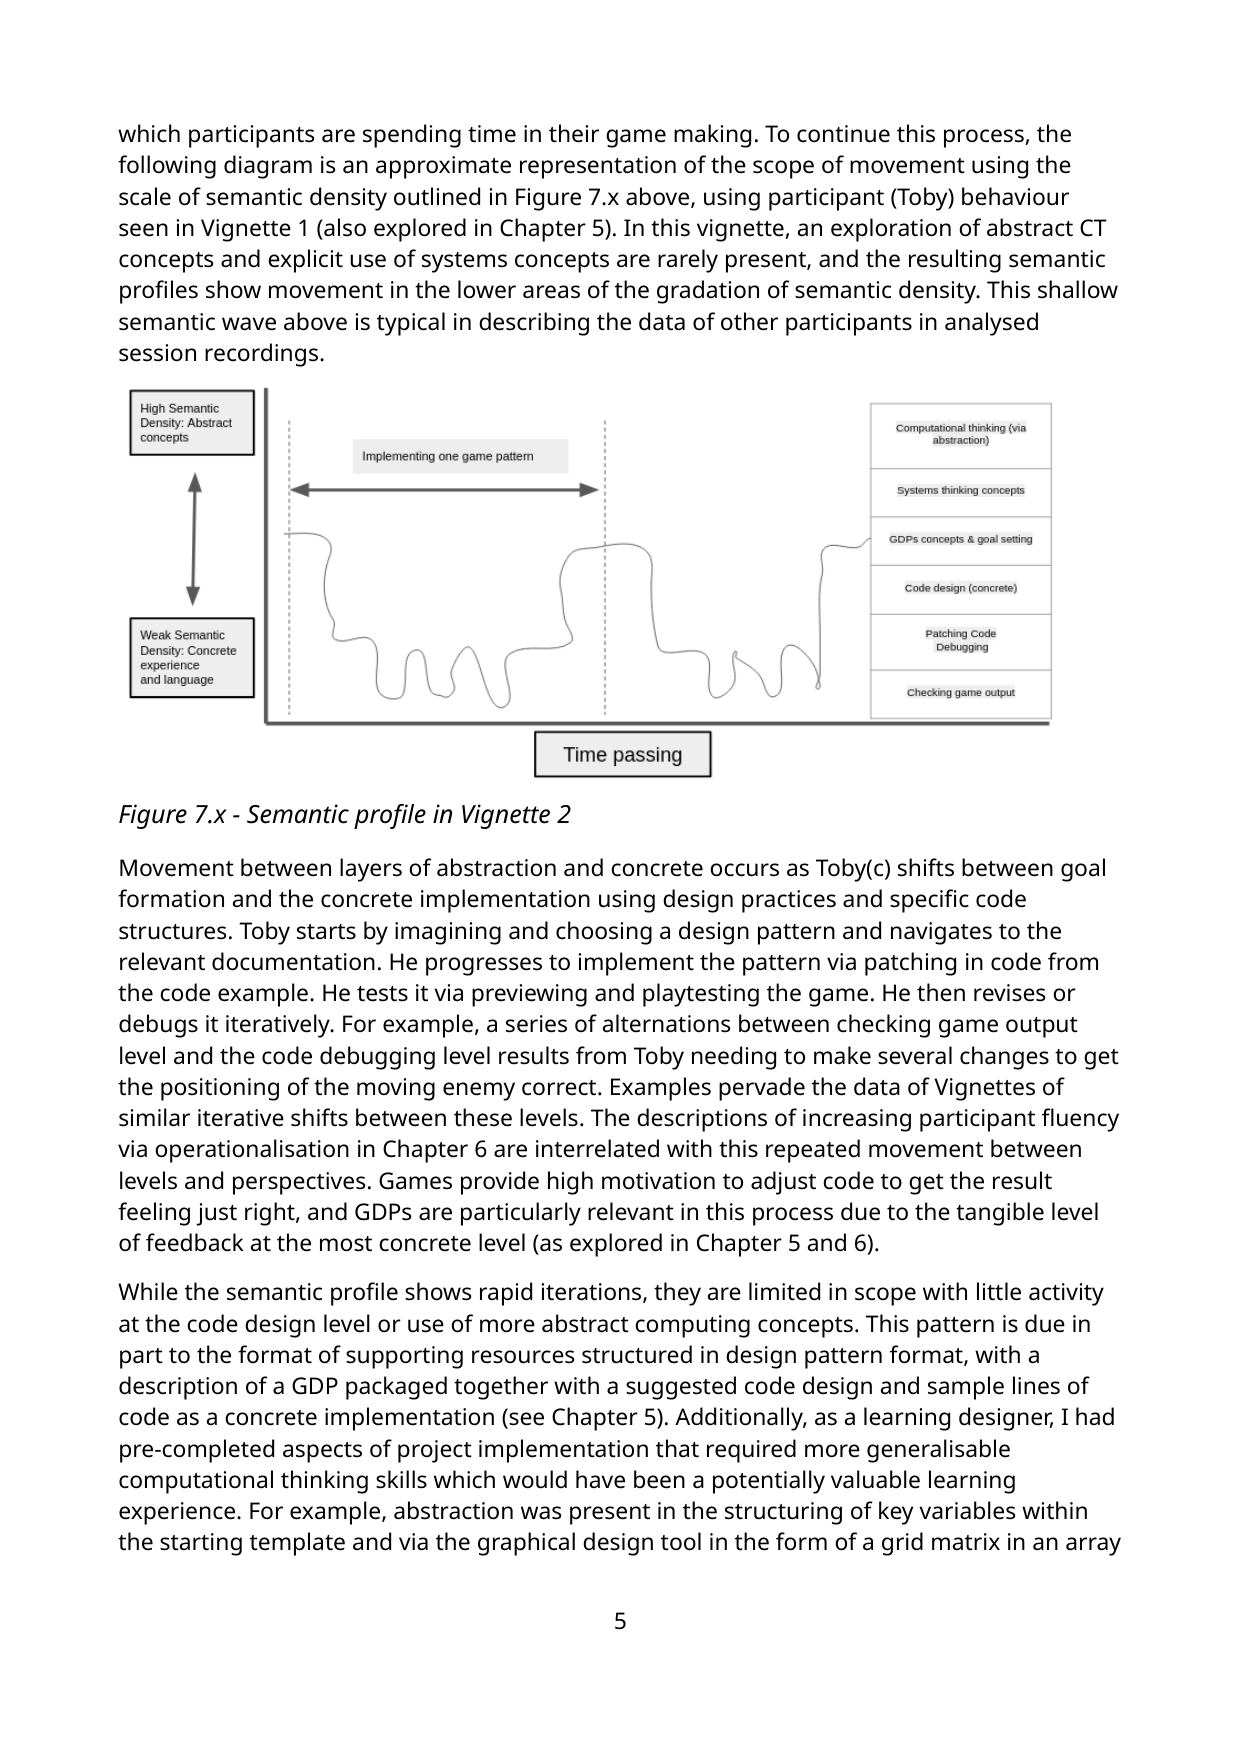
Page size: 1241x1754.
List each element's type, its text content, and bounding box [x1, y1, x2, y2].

text Figure 7.x - Semantic profile in Vignette 2 [118, 797, 1122, 831]
text which participants are spending time in their game making. To continue this process, the following diagram is an approximate representation of the scope of movement using the scale of semantic density outlined in Figure 7.x above, using participant (Toby) behaviour seen in Vignette 1 (also explored in Chapter 5). In this vignette, an exploration of abstract CT concepts and explicit use of systems concepts are rarely present, and the resulting semantic profiles show movement in the lower areas of the gradation of semantic density. This shallow semantic wave above is typical in describing the data of other participants in analysed session recordings. [118, 118, 1122, 368]
text Movement between layers of abstraction and concrete occurs as Toby(c) shifts between goal formation and the concrete implementation using design practices and specific code structures. Toby starts by imagining and choosing a design pattern and navigates to the relevant documentation. He progresses to implement the pattern via patching in code from the code example. He tests it via previewing and playtesting the game. He then revises or debugs it iteratively. For example, a series of alternations between checking game output level and the code debugging level results from Toby needing to make several changes to get the positioning of the moving enemy correct. Examples pervade the data of Vignettes of similar iterative shifts between these levels. The descriptions of increasing participant fluency via operationalisation in Chapter 6 are interrelated with this repeated movement between levels and perspectives. Games provide high motivation to adjust code to get the result feeling just right, and GDPs are particularly relevant in this process due to the tangible level of feedback at the most concrete level (as explored in Chapter 5 and 6). [118, 852, 1122, 1258]
text While the semantic profile shows rapid iterations, they are limited in scope with little activity at the code design level or use of more abstract computing concepts. This pattern is due in part to the format of supporting resources structured in design pattern format, with a description of a GDP packaged together with a suggested code design and sample lines of code as a concrete implementation (see Chapter 5). Additionally, as a learning designer, I had pre-completed aspects of project implementation that required more generalisable computational thinking skills which would have been a potentially valuable learning experience. For example, abstraction was present in the structuring of key variables within the starting template and via the graphical design tool in the form of a grid matrix in an array [118, 1276, 1122, 1558]
picture [118, 377, 1072, 785]
